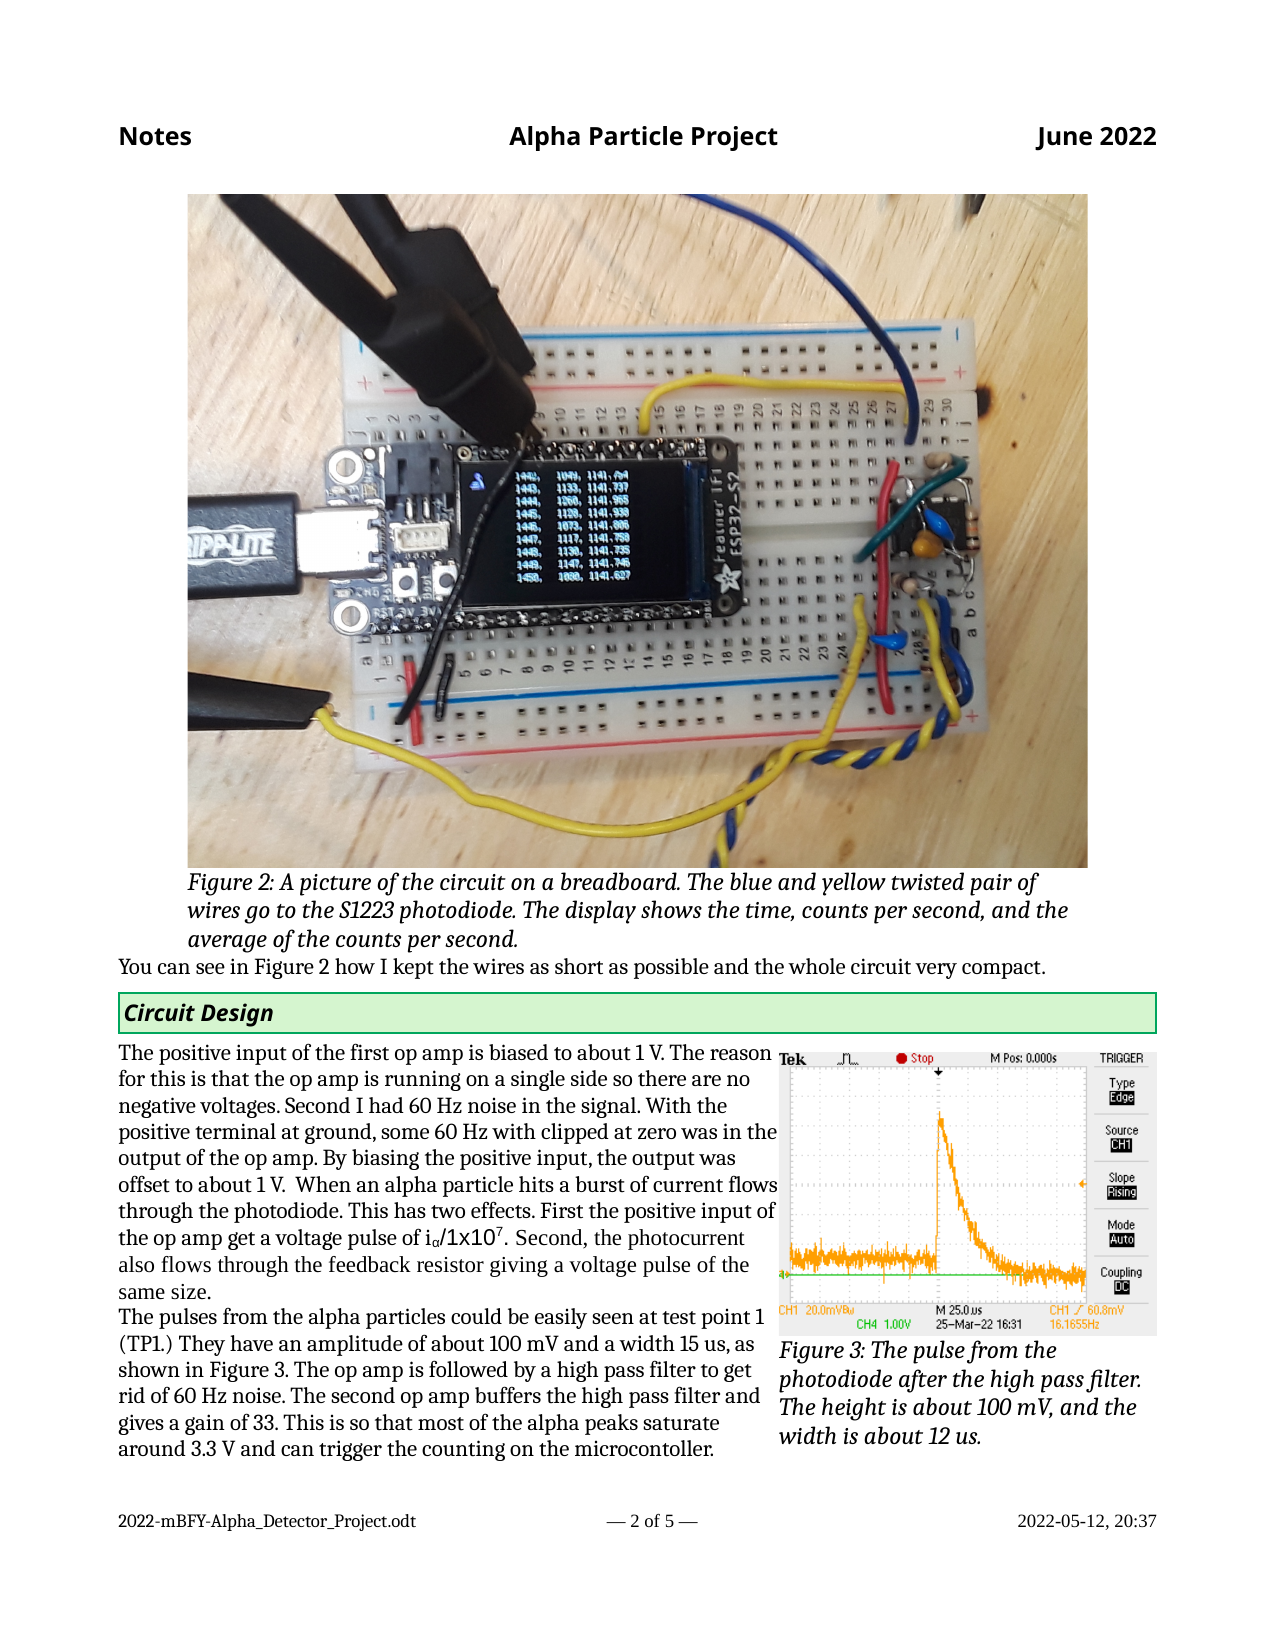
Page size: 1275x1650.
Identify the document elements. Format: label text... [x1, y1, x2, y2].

text Figure 2: A picture of the circuit on a breadboard. The blue and yellow twisted pair of wires go to the S1223 photodiode. The display shows the time, counts per second, and the average of the counts per second. [187, 868, 1087, 954]
subtitle Circuit Design [120, 994, 1155, 1032]
text You can see in Figure 2 how I kept the wires as short as possible and the whole circuit very compact. [118, 182, 1157, 980]
text Figure 3: The pulse from the photodiode after the high pass filter. The height is about 100 mV, and the width is about 12 us. [779, 1336, 1157, 1451]
picture [778, 1052, 1157, 1336]
text The positive input of the first op amp is biased to about 1 V. The reason for this is that the op amp is running on a single side so there are no negative voltages. Second I had 60 Hz noise in the signal. With the positive terminal at ground, some 60 Hz with clipped at zero was in the output of the op amp. By biasing the positive input, the output was offset to about 1 V. When an alpha particle hits a burst of current flows through the photodiode. This has two effects. First the positive input of the op amp get a voltage pulse of iα/1x107. Second, the photocurrent also flows through the feedback resistor giving a voltage pulse of the same size. [118, 1040, 1157, 1304]
picture [187, 194, 1088, 868]
text The pulses from the alpha particles could be easily seen at test point 1 (TP1.) They have an amplitude of about 100 mV and a width 15 us, as shown in Figure 3. The op amp is followed by a high pass filter to get rid of 60 Hz noise. The second op amp buffers the high pass filter and gives a gain of 33. This is so that most of the alpha peaks saturate around 3.3 V and can trigger the counting on the microcontoller. [118, 1304, 1157, 1462]
